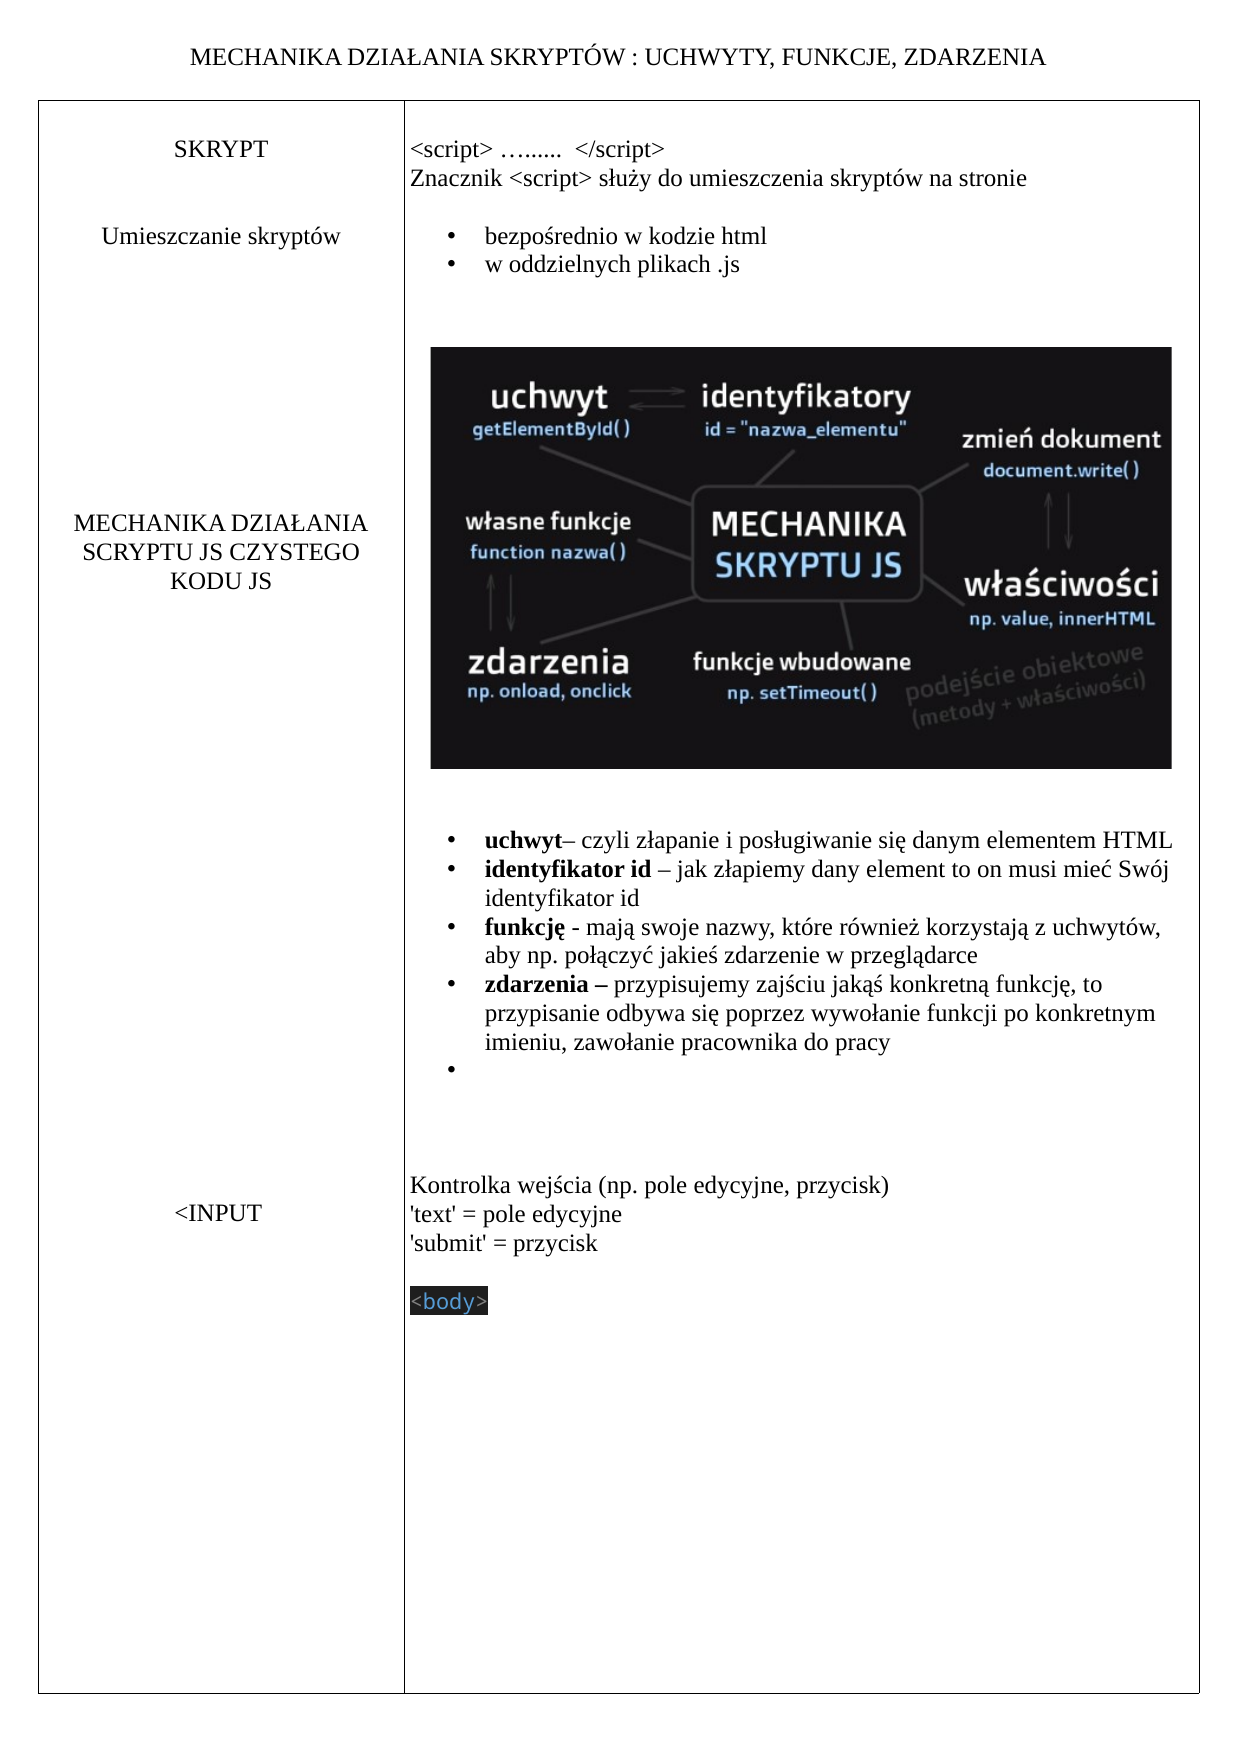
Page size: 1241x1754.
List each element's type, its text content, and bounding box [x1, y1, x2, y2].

picture [426, 347, 1172, 769]
table_header <script> …...... </script> Znacznik <script> służy do umieszczenia skryptów na stronie bezpośrednio w kodzie html w oddzielnych plikach .js uchwyt– czyli złapanie i posługiwanie się danym elementem HTML identyfikator id – jak złapiemy dany element to on musi mieć Swój identyfikator id funkcję - mają swoje nazwy, które również korzystają z uchwytów, aby np. połączyć jakieś zdarzenie w przeglądarce zdarzenia – przypisujemy zajściu jakąś konkretną funkcję, to przypisanie odbywa się poprzez wywołanie funkcji po konkretnym imieniu, zawołanie pracownika do pracy Kontrolka wejścia (np. pole edycyjne, przycisk) 'text' = pole edycyjne 'submit' = przycisk <body> <input type="text"/> <input type ="submit" value="Sprawdź"/> </body> ZADANIE DO WYKONANIA W JS : function sprawdz() { //pobierz wartość z pola edycyjnego // podejmij decyzje jaka to liczba // wyświetl odpowiedni komentarz } odnosi się do pierwszego zadania //pobierz wartość z pola edycyjnego abyśmy mogli pobrać wartość potrzebujemy ją 'złapać', czyli ja uchwycić. Tak jak kubek, który posiada uchwyt uchwyt = document.getElementById('id') <body> <input type="text" id="pole"/> <input type ="submit" value="Sprawdź"/> </body> Sam uchwyt służy jedynie do złapania elementu. Uchwyt to też funkcja/pracownik. Uchwyt nie wyjmie nam jeszcze elementu. getElementbyId to jedynie uchwyt , to co znajduję się w środku to trzeba to pobrać !! Sam uchwyt nie jest wartością, to z pomocą uchwytu możemy coś pobrać!! Zatem złapaliśmy za uchwyt Nasze pole i chcemy pobrać Naszą wartość w środku. Value – czyli wartość, tzw. cecha, właściwość obiektu . W Naszym przykładzie obiektu <'pole'> Jest to klasyczne podejście obiektowe. posługiwanie się nim przy odczytywaniu wartości; przy zapisywaniu przy skasowaniu po przy zmianie jakiegoś stylu css, jakiegoś elementu; To uchwyt, funkcja, która ma za zadanie złapać jakiś element w , którym chcemy pracować document.write(liczba); Mówimy Naszej przeglądarce – wypisz na ekranie zawartość liczby zmienna. W Naszym zadaniu funkcja potrzeba aby wyświetlić czy dana wartość została pobrana. W Naszym zadaniu trzeba powiązać funkcję ze zdarzeniem onclick przycisku W naszej funkcji zdarzenie onclick powinno wyzwolić wywołanie funkcji sprawdź() <input type ="submit" value="Sprawdź" onclick ="sprawdz()"/> metoda w sensie: sposobu nie metody w sensie podejścia obiektowego – innerHTML to właściwość, a nie funkcja [405, 101, 1199, 347]
table_header SKRYPT Umieszczanie skryptów MECHANIKA DZIAŁANIA SCRYPTU JS CZYSTEGO KODU JS <INPUT [39, 101, 404, 1693]
table_header <script> …...... </script> Znacznik <script> służy do umieszczenia skryptów na stronie bezpośrednio w kodzie html w oddzielnych plikach .js uchwyt– czyli złapanie i posługiwanie się danym elementem HTML identyfikator id – jak złapiemy dany element to on musi mieć Swój identyfikator id funkcję - mają swoje nazwy, które również korzystają z uchwytów, aby np. połączyć jakieś zdarzenie w przeglądarce zdarzenia – przypisujemy zajściu jakąś konkretną funkcję, to przypisanie odbywa się poprzez wywołanie funkcji po konkretnym imieniu, zawołanie pracownika do pracy Kontrolka wejścia (np. pole edycyjne, przycisk) 'text' = pole edycyjne 'submit' = przycisk <body> <input type="text"/> <input type ="submit" value="Sprawdź"/> </body> ZADANIE DO WYKONANIA W JS : function sprawdz() { //pobierz wartość z pola edycyjnego // podejmij decyzje jaka to liczba // wyświetl odpowiedni komentarz } odnosi się do pierwszego zadania //pobierz wartość z pola edycyjnego abyśmy mogli pobrać wartość potrzebujemy ją 'złapać', czyli ja uchwycić. Tak jak kubek, który posiada uchwyt uchwyt = document.getElementById('id') <body> <input type="text" id="pole"/> <input type ="submit" value="Sprawdź"/> </body> Sam uchwyt służy jedynie do złapania elementu. Uchwyt to też funkcja/pracownik. Uchwyt nie wyjmie nam jeszcze elementu. getElementbyId to jedynie uchwyt , to co znajduję się w środku to trzeba to pobrać !! Sam uchwyt nie jest wartością, to z pomocą uchwytu możemy coś pobrać!! Zatem złapaliśmy za uchwyt Nasze pole i chcemy pobrać Naszą wartość w środku. Value – czyli wartość, tzw. cecha, właściwość obiektu . W Naszym przykładzie obiektu <'pole'> Jest to klasyczne podejście obiektowe. posługiwanie się nim przy odczytywaniu wartości; przy zapisywaniu przy skasowaniu po przy zmianie jakiegoś stylu css, jakiegoś elementu; To uchwyt, funkcja, która ma za zadanie złapać jakiś element w , którym chcemy pracować document.write(liczba); Mówimy Naszej przeglądarce – wypisz na ekranie zawartość liczby zmienna. W Naszym zadaniu funkcja potrzeba aby wyświetlić czy dana wartość została pobrana. W Naszym zadaniu trzeba powiązać funkcję ze zdarzeniem onclick przycisku W naszej funkcji zdarzenie onclick powinno wyzwolić wywołanie funkcji sprawdź() <input type ="submit" value="Sprawdź" onclick ="sprawdz()"/> metoda w sensie: sposobu nie metody w sensie podejścia obiektowego – innerHTML to właściwość, a nie funkcja [405, 348, 1199, 1693]
text MECHANIKA DZIAŁANIA SKRYPTÓW : UCHWYTY, FUNKCJE, ZDARZENIA [38, 42, 1199, 71]
